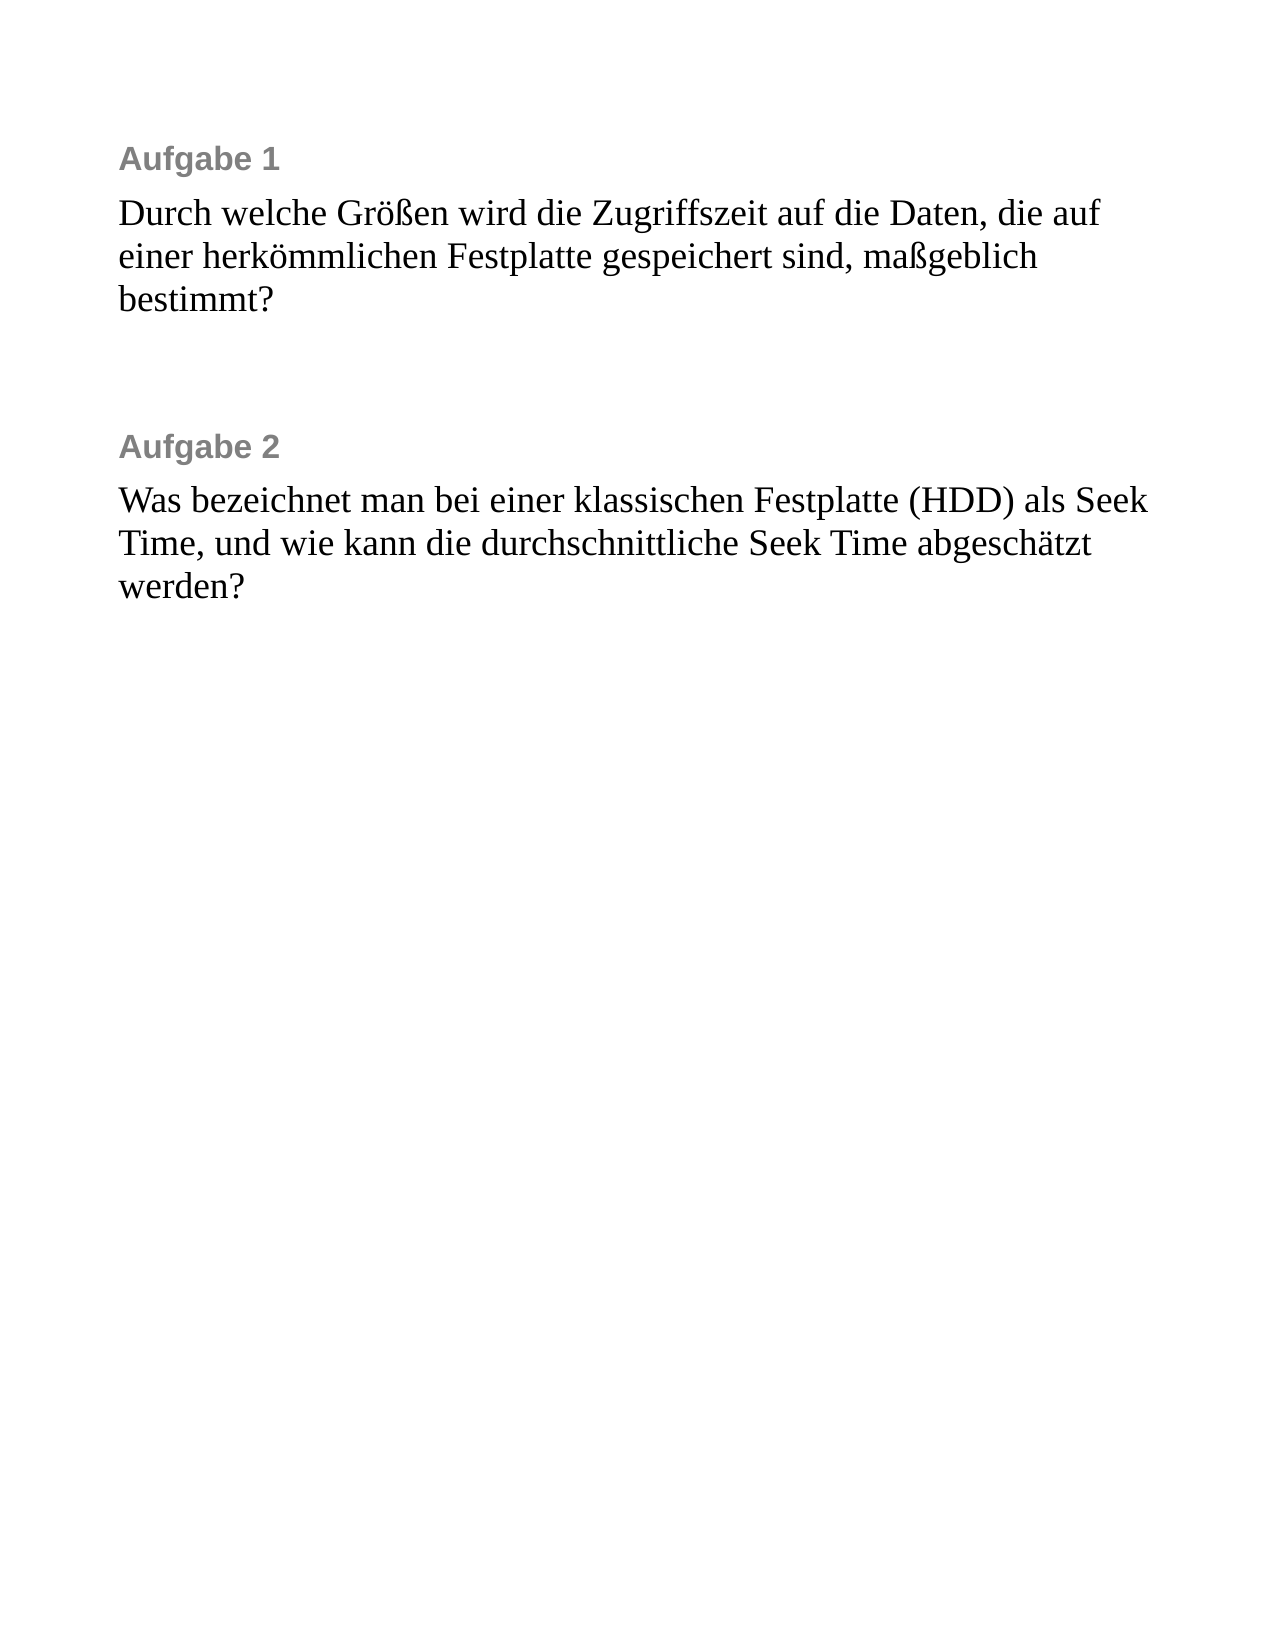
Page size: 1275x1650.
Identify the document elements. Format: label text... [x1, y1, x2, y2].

text Was bezeichnet man bei einer klassischen Festplatte (HDD) als Seek Time, und wie kann die durchschnittliche Seek Time abgeschätzt werden? [118, 478, 1157, 607]
text Durch welche Größen wird die Zugriffszeit auf die Daten, die auf einer herkömmlichen Festplatte gespeichert sind, maßgeblich bestimmt? [118, 190, 1157, 319]
subtitle Aufgabe 1 [118, 139, 1157, 178]
subtitle Aufgabe 2 [118, 427, 1157, 465]
